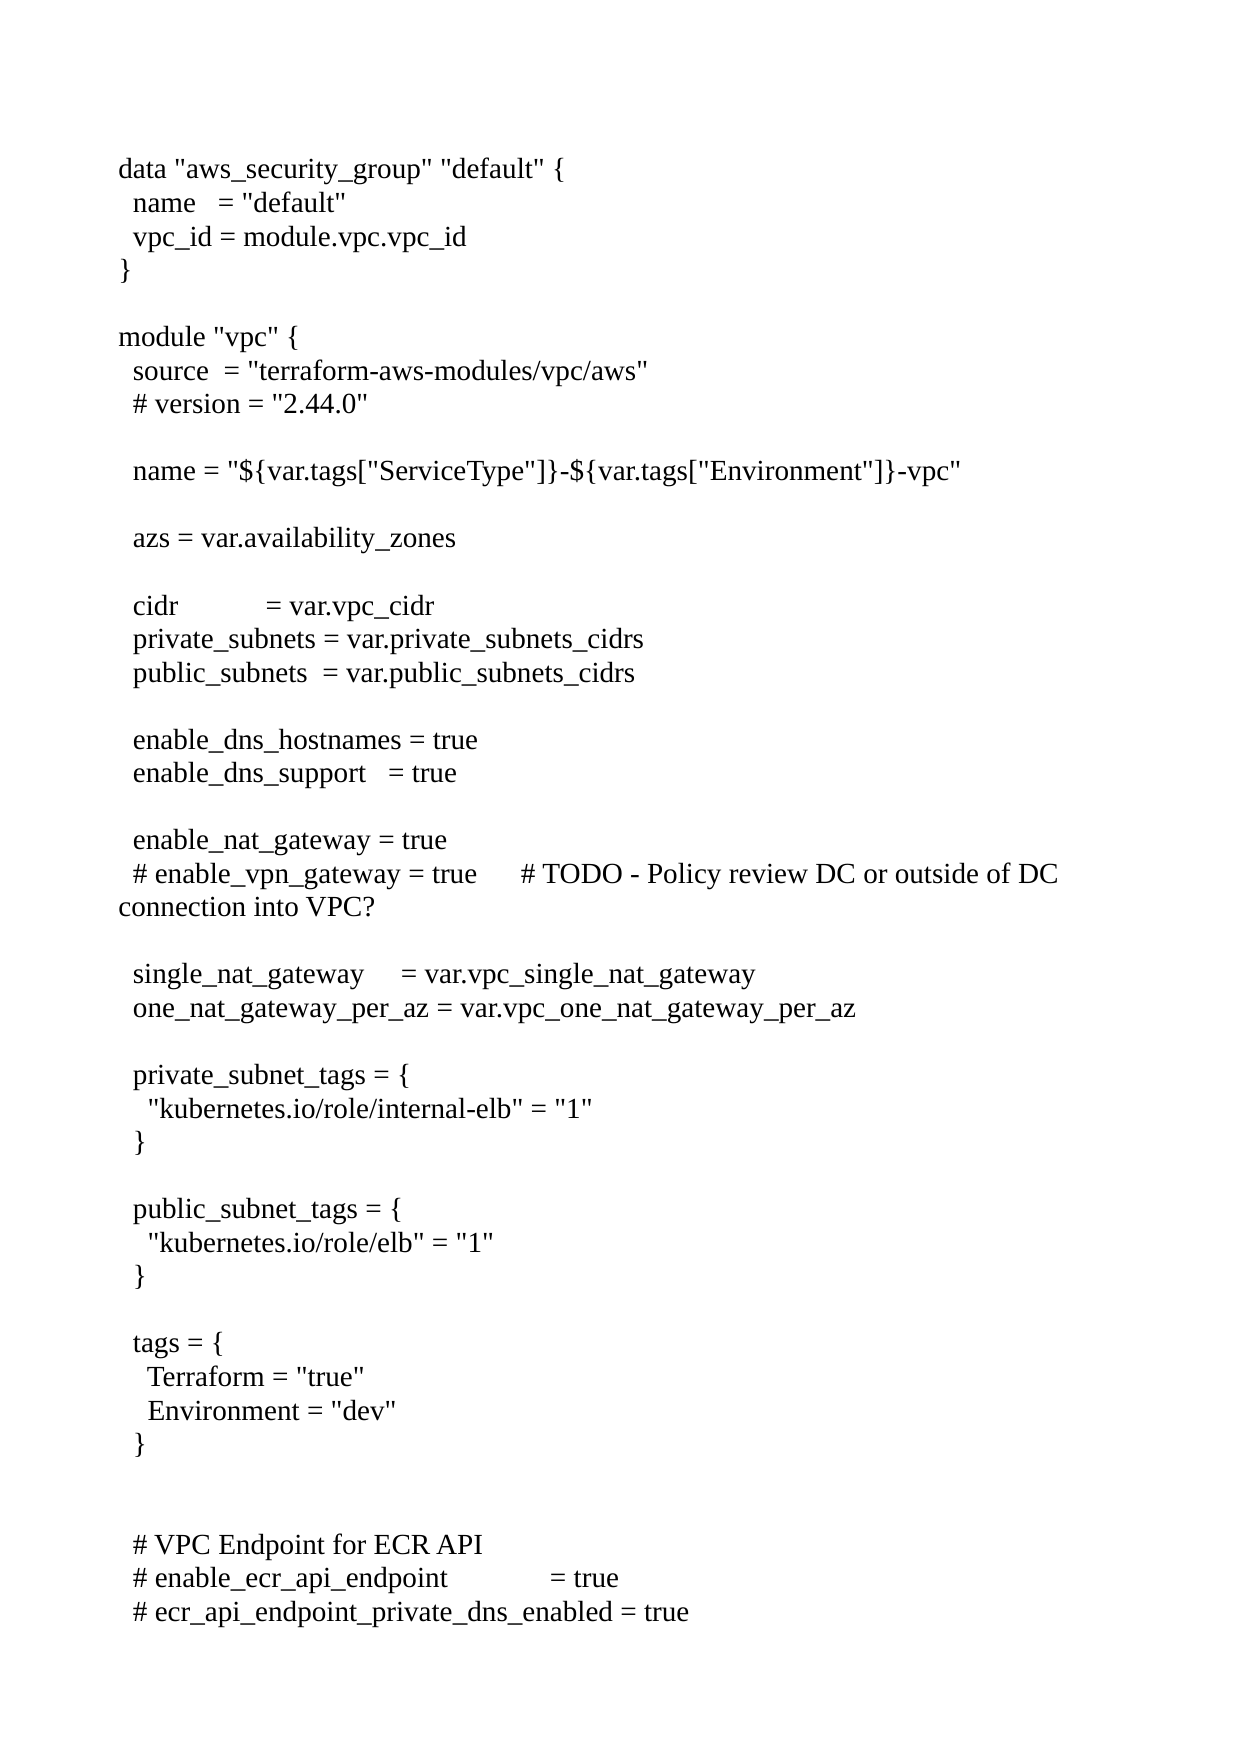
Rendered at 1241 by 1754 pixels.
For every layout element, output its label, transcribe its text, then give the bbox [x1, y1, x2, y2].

text private_subnets = var.private_subnets_cidrs [118, 621, 1122, 655]
text source = "terraform-aws-modules/vpc/aws" [118, 353, 1122, 386]
text name = "default" [118, 185, 1122, 219]
text module "vpc" { [118, 319, 1122, 353]
text Environment = "dev" [118, 1393, 1122, 1426]
text } [118, 1258, 1122, 1292]
text azs = var.availability_zones [118, 521, 1122, 554]
text Terraform = "true" [118, 1359, 1122, 1393]
text enable_nat_gateway = true [118, 822, 1122, 856]
text } [118, 1426, 1122, 1460]
text public_subnet_tags = { [118, 1191, 1122, 1225]
text public_subnets = var.public_subnets_cidrs [118, 655, 1122, 688]
text # enable_vpn_gateway = true # TODO - Policy review DC or outside of DC connection into VPC? [118, 856, 1122, 923]
text single_nat_gateway = var.vpc_single_nat_gateway [118, 957, 1122, 990]
text # enable_ecr_api_endpoint = true [118, 1560, 1122, 1594]
text vpc_id = module.vpc.vpc_id [118, 219, 1122, 252]
text } [118, 252, 1122, 286]
text # version = "2.44.0" [118, 386, 1122, 420]
text # VPC Endpoint for ECR API [118, 1527, 1122, 1560]
text } [118, 1124, 1122, 1158]
text # ecr_api_endpoint_private_dns_enabled = true [118, 1594, 1122, 1627]
text enable_dns_support = true [118, 755, 1122, 789]
text cidr = var.vpc_cidr [118, 588, 1122, 621]
text "kubernetes.io/role/internal-elb" = "1" [118, 1091, 1122, 1124]
text data "aws_security_group" "default" { [118, 152, 1122, 185]
text tags = { [118, 1326, 1122, 1359]
text enable_dns_hostnames = true [118, 722, 1122, 755]
text private_subnet_tags = { [118, 1057, 1122, 1091]
text "kubernetes.io/role/elb" = "1" [118, 1225, 1122, 1258]
text one_nat_gateway_per_az = var.vpc_one_nat_gateway_per_az [118, 990, 1122, 1024]
text name = "${var.tags["ServiceType"]}-${var.tags["Environment"]}-vpc" [118, 453, 1122, 487]
